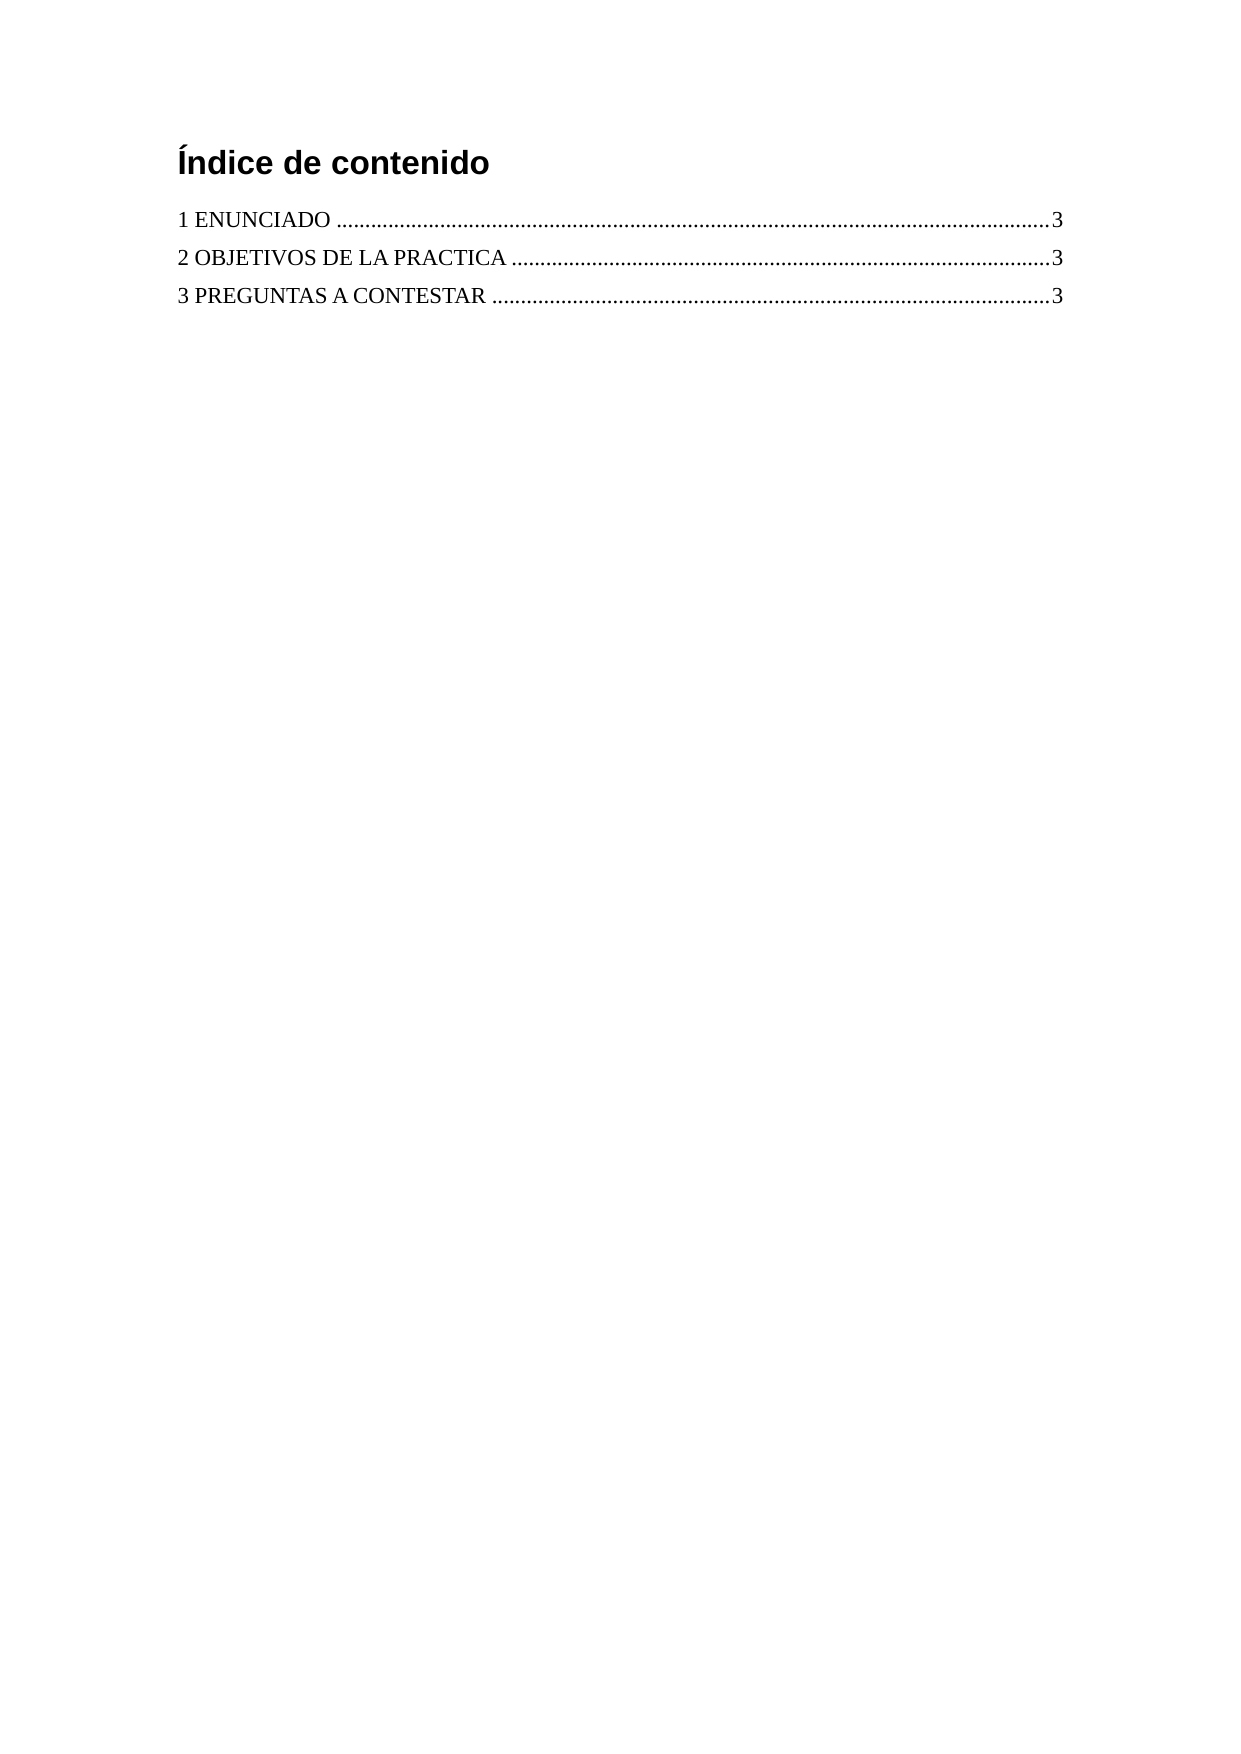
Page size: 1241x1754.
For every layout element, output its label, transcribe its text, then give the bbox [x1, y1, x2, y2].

subtitle Índice de contenido [177, 143, 1063, 182]
text 2 OBJETIVOS DE LA PRACTICA 3 [177, 244, 1063, 270]
text 1 ENUNCIADO 3 [177, 206, 1063, 232]
text 3 PREGUNTAS A CONTESTAR 3 [177, 282, 1063, 308]
